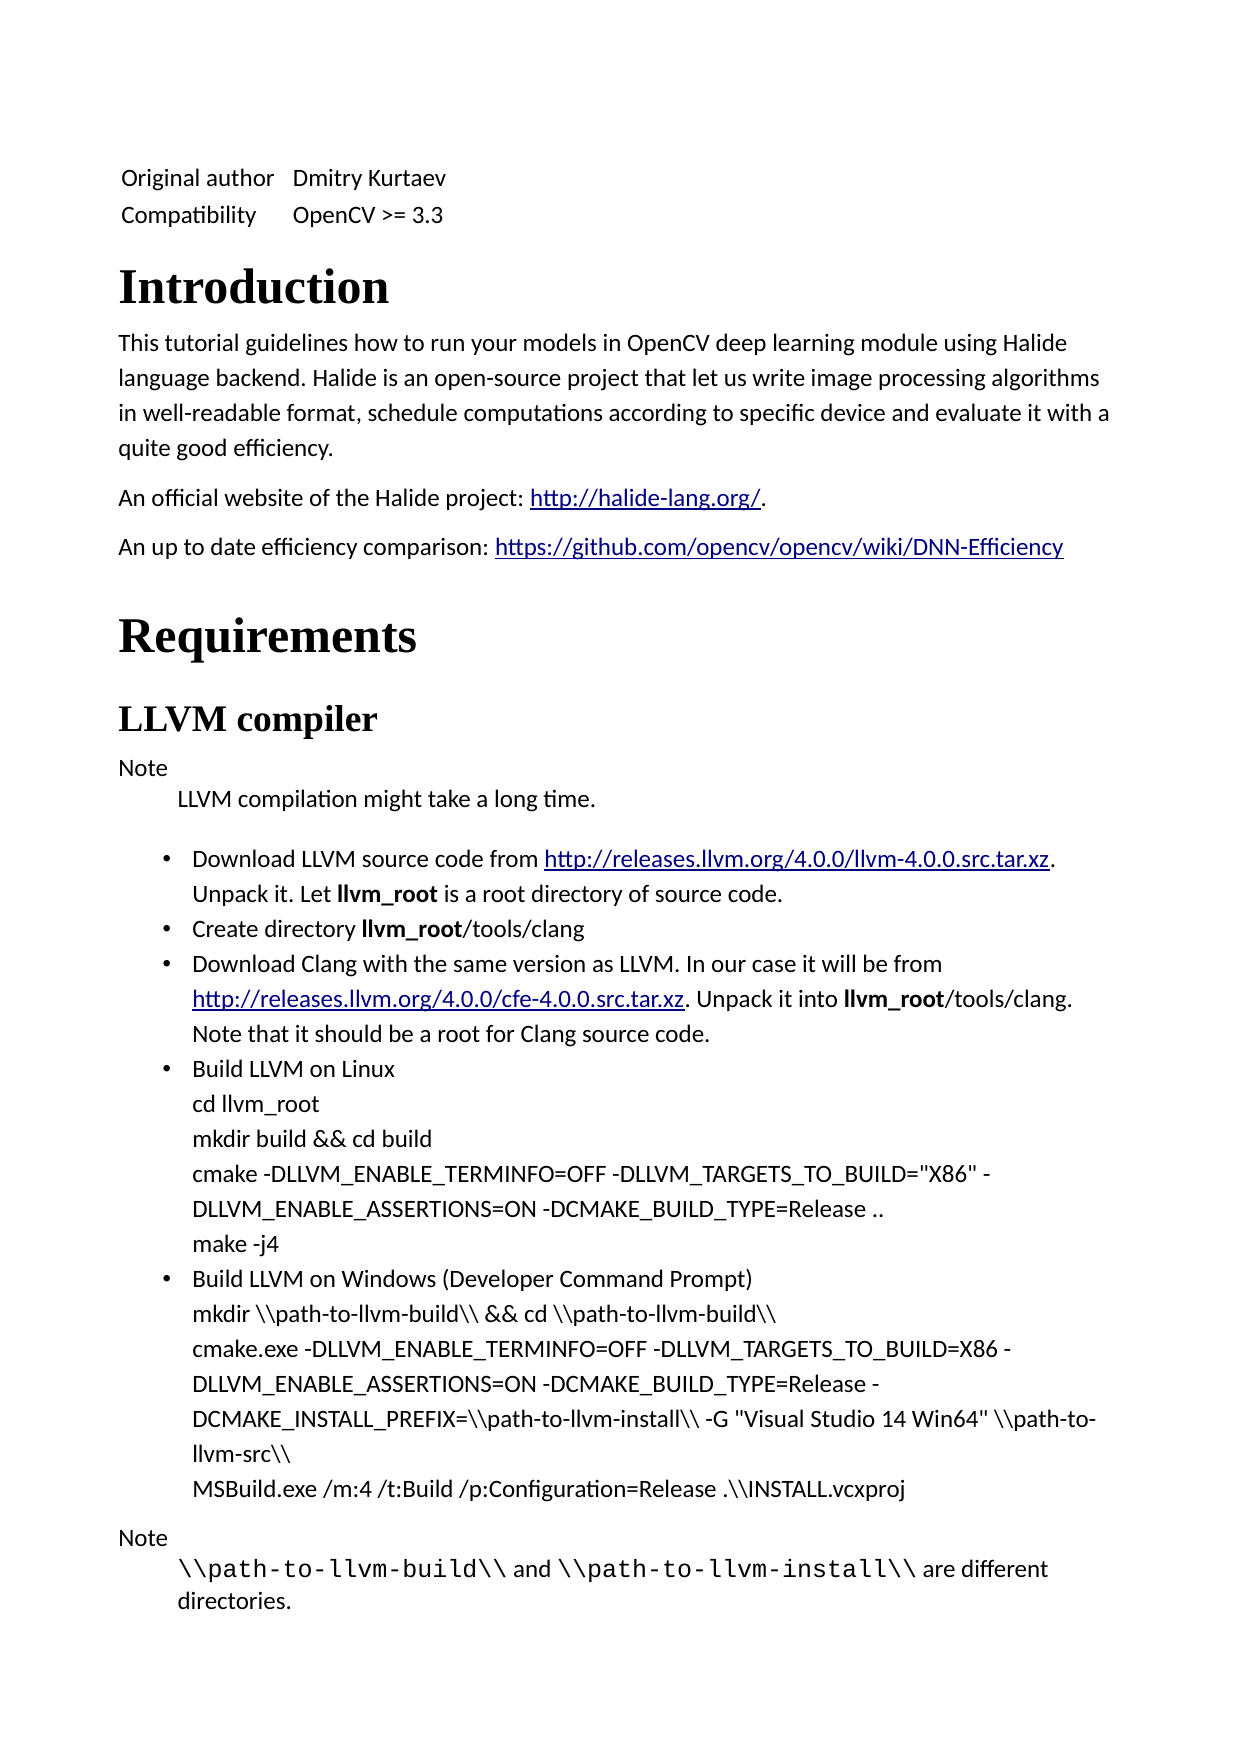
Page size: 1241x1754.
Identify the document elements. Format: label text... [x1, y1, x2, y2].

subtitle Requirements [118, 606, 1122, 663]
text An official website of the Halide project: http://halide-lang.org/. [118, 482, 1122, 512]
list LLVM compilation might take a long time. [177, 783, 1122, 813]
list mkdir \\path-to-llvm-build\\ && cd \\path-to-llvm-build\\ [162, 1298, 1122, 1328]
subtitle Note [118, 752, 1122, 783]
table_cell Compatibility [118, 196, 290, 232]
table_header [290, 149, 464, 159]
list Build LLVM on Windows (Developer Command Prompt) [162, 1263, 1122, 1293]
list cmake -DLLVM_ENABLE_TERMINFO=OFF -DLLVM_TARGETS_TO_BUILD="X86" -DLLVM_ENABLE_ASSERTIONS=ON -DCMAKE_BUILD_TYPE=Release .. [162, 1158, 1122, 1223]
list Download Clang with the same version as LLVM. In our case it will be from http://releases.llvm.org/4.0.0/cfe-4.0.0.src.tar.xz. Unpack it into llvm_root/tools/clang. Note that it should be a root for Clang source code. [162, 948, 1122, 1048]
list cmake.exe -DLLVM_ENABLE_TERMINFO=OFF -DLLVM_TARGETS_TO_BUILD=X86 -DLLVM_ENABLE_ASSERTIONS=ON -DCMAKE_BUILD_TYPE=Release -DCMAKE_INSTALL_PREFIX=\\path-to-llvm-install\\ -G "Visual Studio 14 Win64" \\path-to-llvm-src\\ [162, 1333, 1122, 1468]
subtitle LLVM compiler [118, 697, 1122, 740]
text This tutorial guidelines how to run your models in OpenCV deep learning module using Halide language backend. Halide is an open-source project that let us write image processing algorithms in well-readable format, schedule computations according to specific device and evaluate it with a quite good efficiency. [118, 327, 1122, 463]
table_cell OpenCV >= 3.3 [290, 196, 464, 232]
list make -j4 [162, 1228, 1122, 1258]
list Create directory llvm_root/tools/clang [162, 913, 1122, 943]
list \\path-to-llvm-build\\ and \\path-to-llvm-install\\ are different directories. [177, 1553, 1122, 1615]
table_cell Dmitry Kurtaev [290, 160, 464, 196]
subtitle Introduction [118, 257, 1122, 315]
table_header [118, 149, 290, 159]
list mkdir build && cd build [162, 1123, 1122, 1153]
text An up to date efficiency comparison: https://github.com/opencv/opencv/wiki/DNN-Efficiency [118, 531, 1122, 562]
list MSBuild.exe /m:4 /t:Build /p:Configuration=Release .\\INSTALL.vcxproj [162, 1473, 1122, 1503]
subtitle Note [118, 1523, 1122, 1553]
table_cell Original author [118, 160, 290, 196]
list Download LLVM source code from http://releases.llvm.org/4.0.0/llvm-4.0.0.src.tar.xz. Unpack it. Let llvm_root is a root directory of source code. [162, 843, 1122, 908]
list cd llvm_root [162, 1088, 1122, 1118]
list Build LLVM on Linux [162, 1053, 1122, 1083]
